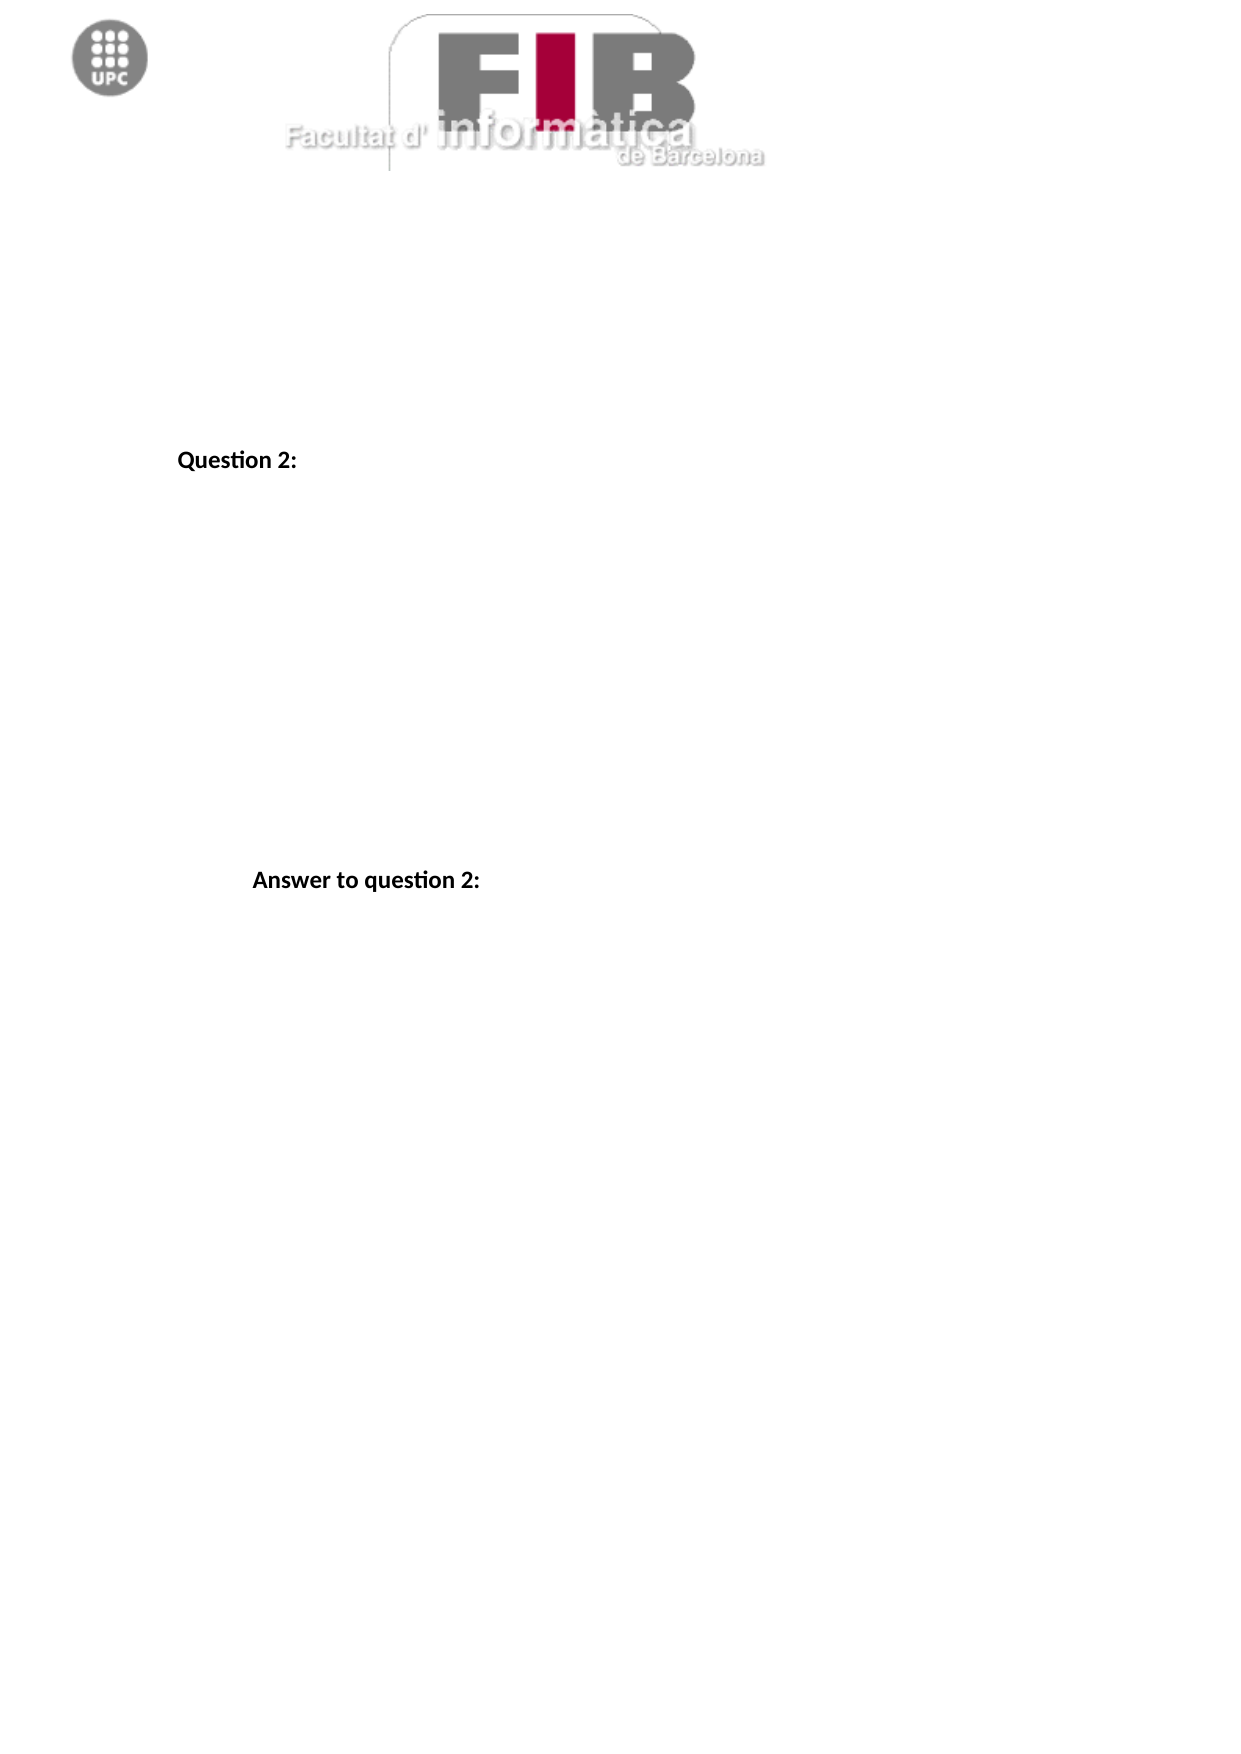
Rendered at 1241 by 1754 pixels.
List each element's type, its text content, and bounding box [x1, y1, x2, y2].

picture [29, 14, 820, 171]
list Answer to question 2: [252, 864, 1063, 894]
list Question 2: [177, 444, 1063, 474]
